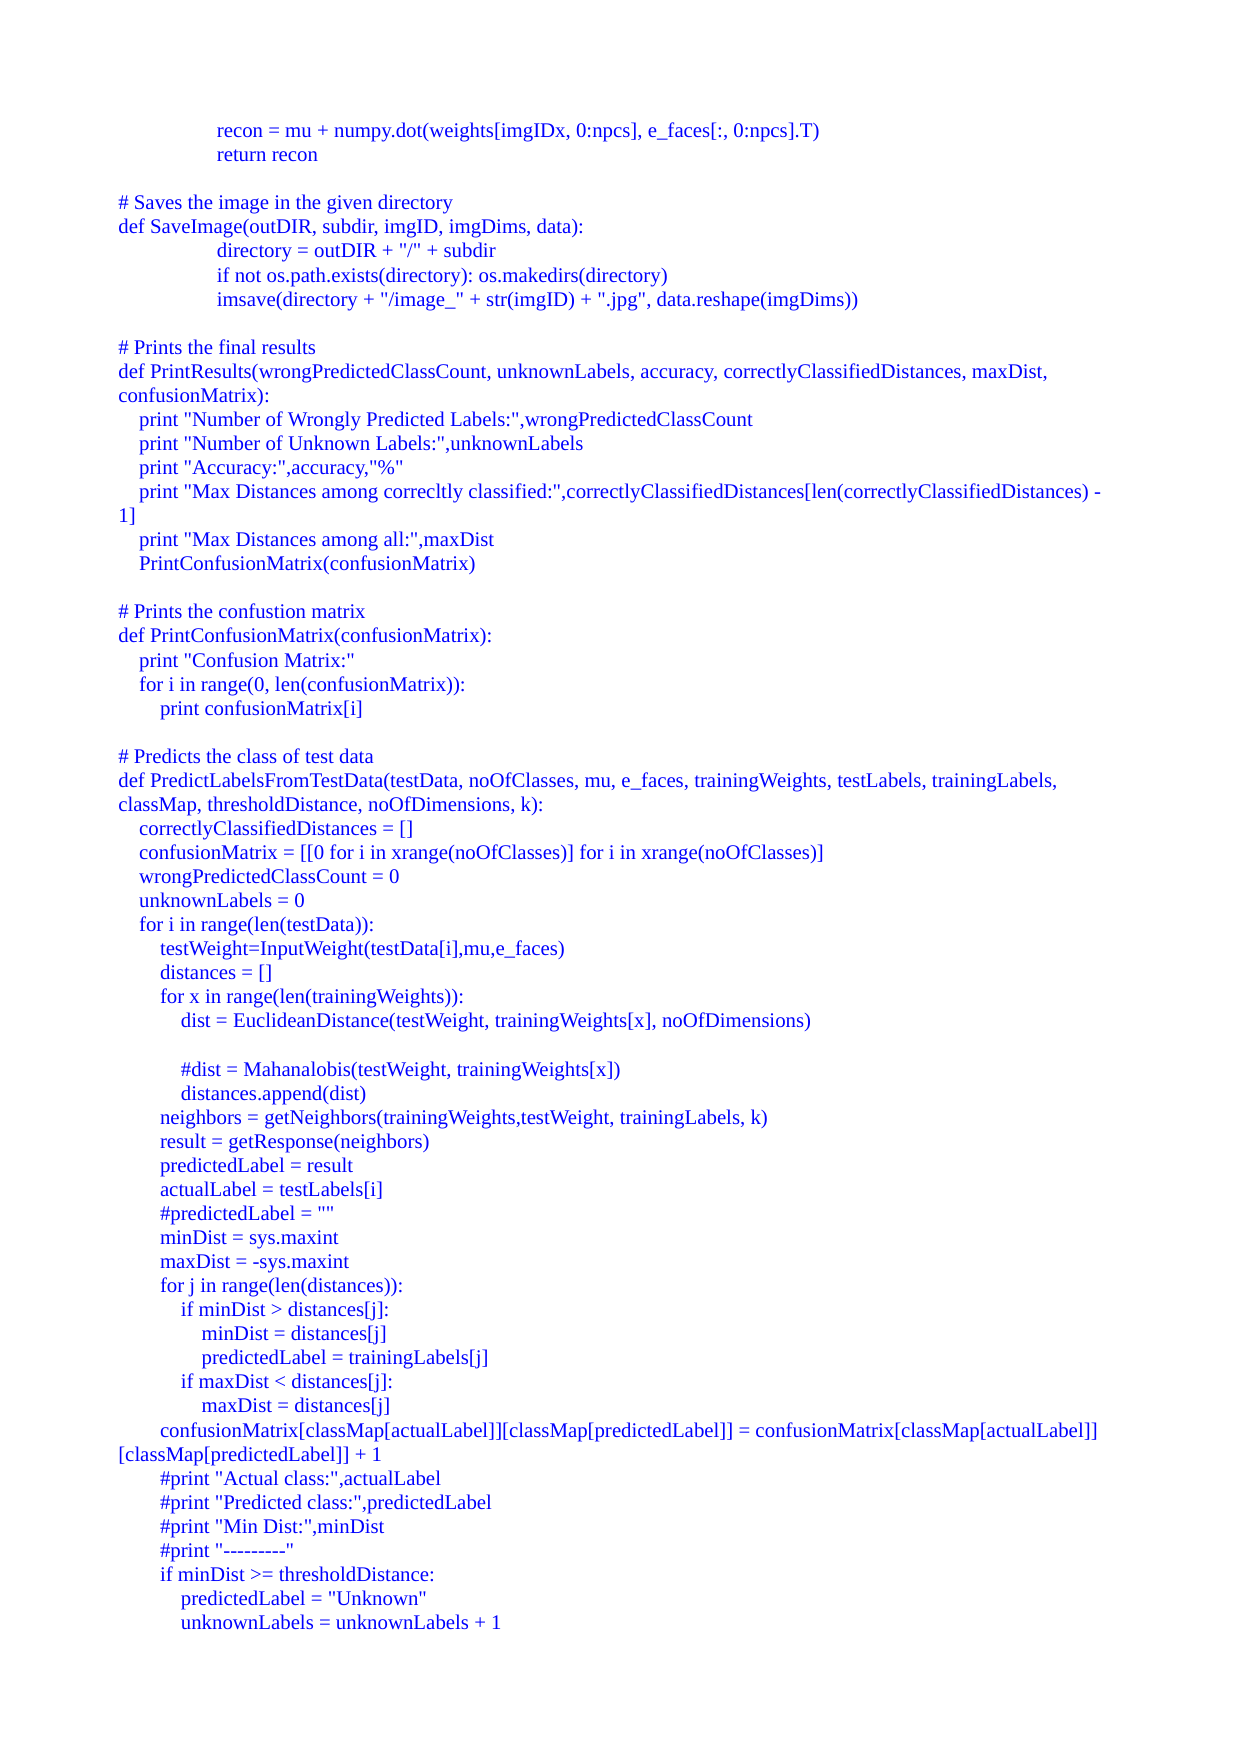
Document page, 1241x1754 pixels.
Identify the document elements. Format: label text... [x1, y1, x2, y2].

text dist = EuclideanDistance(testWeight, trainingWeights[x], noOfDimensions) [118, 1008, 1122, 1032]
text minDist = sys.maxint [118, 1225, 1122, 1249]
text predictedLabel = trainingLabels[j] [118, 1345, 1122, 1369]
text if not os.path.exists(directory): os.makedirs(directory) [118, 262, 1122, 287]
text directory = outDIR + "/" + subdir [118, 238, 1122, 262]
text confusionMatrix[classMap[actualLabel]][classMap[predictedLabel]] = confusionMatrix[classMap[actualLabel]][classMap[predictedLabel]] + 1 [118, 1417, 1122, 1466]
text if minDist >= thresholdDistance: [118, 1562, 1122, 1586]
text predictedLabel = result [118, 1153, 1122, 1177]
text maxDist = distances[j] [118, 1393, 1122, 1417]
text # Predicts the class of test data [118, 744, 1122, 768]
text if minDist > distances[j]: [118, 1297, 1122, 1321]
text print "Accuracy:",accuracy,"%" [118, 455, 1122, 479]
text # Saves the image in the given directory [118, 190, 1122, 214]
text wrongPredictedClassCount = 0 [118, 864, 1122, 888]
text unknownLabels = 0 [118, 888, 1122, 912]
text distances = [] [118, 960, 1122, 984]
text # Prints the confustion matrix [118, 599, 1122, 623]
text # Prints the final results [118, 335, 1122, 359]
text neighbors = getNeighbors(trainingWeights,testWeight, trainingLabels, k) [118, 1105, 1122, 1129]
text def PredictLabelsFromTestData(testData, noOfClasses, mu, e_faces, trainingWeights, testLabels, trainingLabels, classMap, thresholdDistance, noOfDimensions, k): [118, 768, 1122, 816]
text testWeight=InputWeight(testData[i],mu,e_faces) [118, 936, 1122, 960]
text for j in range(len(distances)): [118, 1273, 1122, 1297]
text print confusionMatrix[i] [118, 696, 1122, 720]
text def PrintConfusionMatrix(confusionMatrix): [118, 623, 1122, 647]
text print "Number of Unknown Labels:",unknownLabels [118, 431, 1122, 455]
text actualLabel = testLabels[i] [118, 1177, 1122, 1201]
text #print "Predicted class:",predictedLabel [118, 1490, 1122, 1514]
text confusionMatrix = [[0 for i in xrange(noOfClasses)] for i in xrange(noOfClasses)] [118, 840, 1122, 864]
text print "Confusion Matrix:" [118, 647, 1122, 672]
text #dist = Mahanalobis(testWeight, trainingWeights[x]) [118, 1057, 1122, 1081]
text for i in range(len(testData)): [118, 912, 1122, 936]
text for x in range(len(trainingWeights)): [118, 984, 1122, 1008]
text #print "Actual class:",actualLabel [118, 1466, 1122, 1490]
text for i in range(0, len(confusionMatrix)): [118, 672, 1122, 696]
text maxDist = -sys.maxint [118, 1249, 1122, 1273]
text predictedLabel = "Unknown" [118, 1586, 1122, 1610]
text def PrintResults(wrongPredictedClassCount, unknownLabels, accuracy, correctlyClassifiedDistances, maxDist, confusionMatrix): [118, 359, 1122, 407]
text return recon [118, 142, 1122, 166]
text if maxDist < distances[j]: [118, 1369, 1122, 1393]
text #predictedLabel = "" [118, 1201, 1122, 1225]
text unknownLabels = unknownLabels + 1 [118, 1610, 1122, 1634]
text minDist = distances[j] [118, 1321, 1122, 1345]
text def SaveImage(outDIR, subdir, imgID, imgDims, data): [118, 214, 1122, 238]
text imsave(directory + "/image_" + str(imgID) + ".jpg", data.reshape(imgDims)) [118, 287, 1122, 311]
text PrintConfusionMatrix(confusionMatrix) [118, 551, 1122, 575]
text result = getResponse(neighbors) [118, 1129, 1122, 1153]
text print "Max Distances among correcltly classified:",correctlyClassifiedDistances[len(correctlyClassifiedDistances) - 1] [118, 479, 1122, 527]
text recon = mu + numpy.dot(weights[imgIDx, 0:npcs], e_faces[:, 0:npcs].T) [118, 118, 1122, 142]
text correctlyClassifiedDistances = [] [118, 816, 1122, 840]
text print "Number of Wrongly Predicted Labels:",wrongPredictedClassCount [118, 407, 1122, 431]
text distances.append(dist) [118, 1081, 1122, 1105]
text print "Max Distances among all:",maxDist [118, 527, 1122, 551]
text #print "---------" [118, 1538, 1122, 1562]
text #print "Min Dist:",minDist [118, 1514, 1122, 1538]
